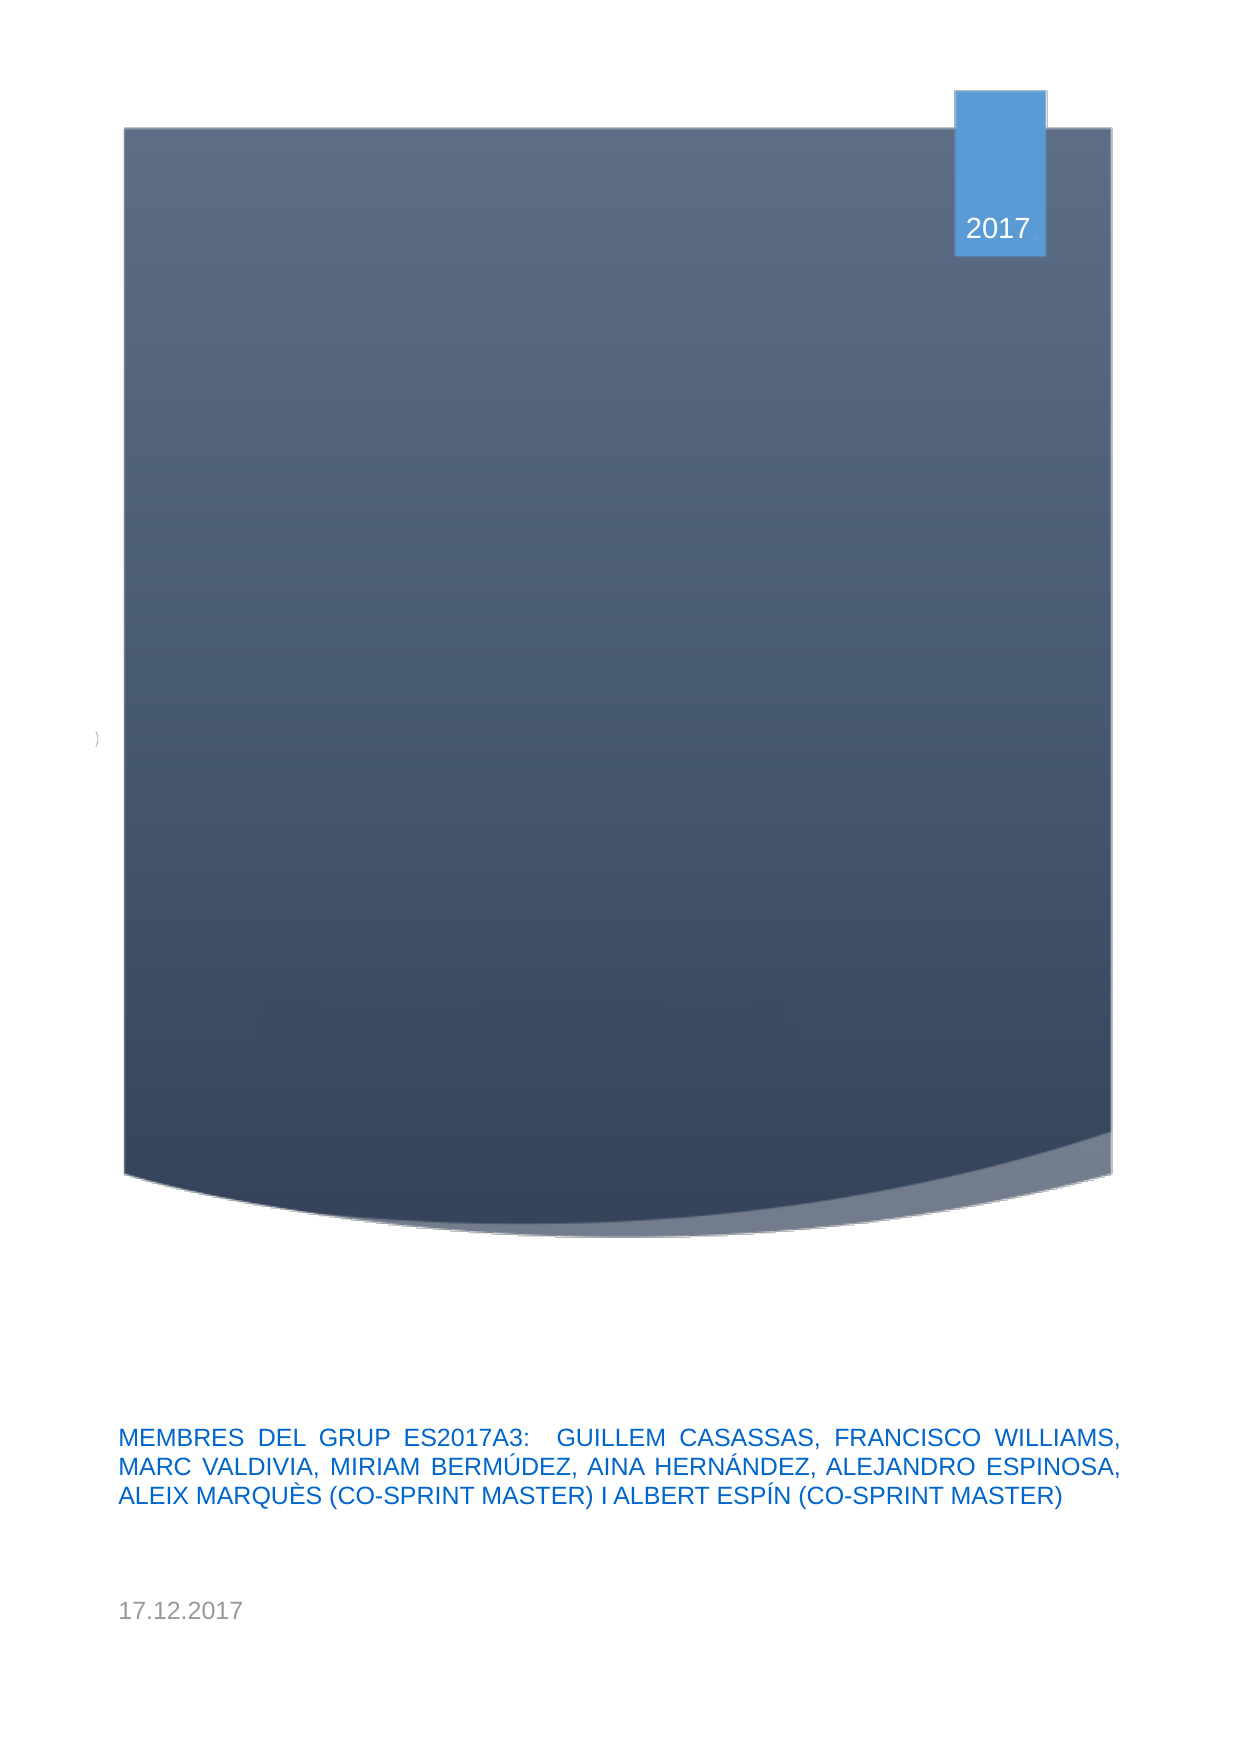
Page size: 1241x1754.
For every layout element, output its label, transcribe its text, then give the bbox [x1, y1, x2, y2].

text MEMBRES DEL GRUP ES2017A3: GUILLEM CASASSAS, FRANCISCO WILLIAMS, MARC VALDIVIA, MIRIAM BERMÚDEZ, AINA HERNÁNDEZ, ALEJANDRO ESPINOSA, ALEIX MARQUÈS (CO-SPRINT MASTER) I ALBERT ESPÍN (CO-SPRINT MASTER) [118, 1423, 1122, 1509]
picture [95, 60, 1145, 1309]
text 17.12.2017 [118, 1596, 1122, 1624]
